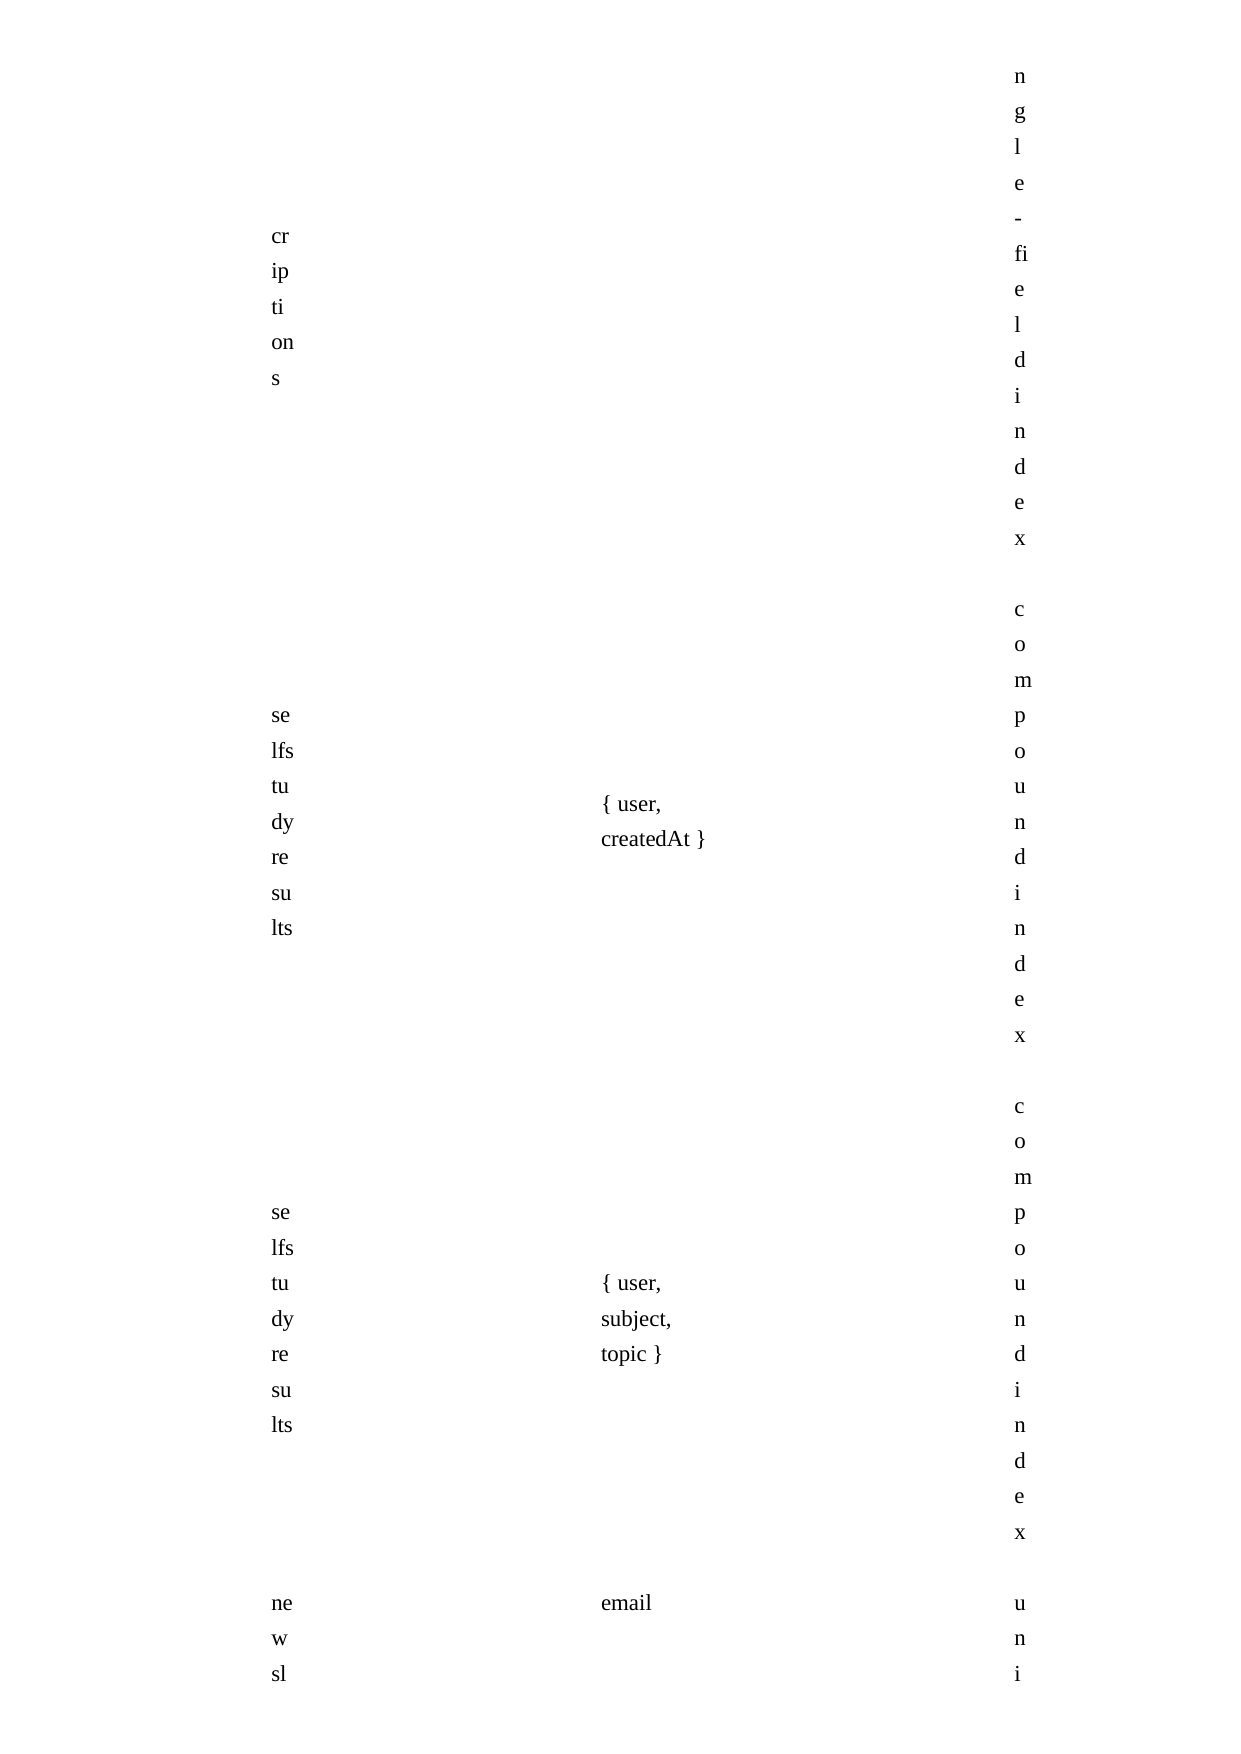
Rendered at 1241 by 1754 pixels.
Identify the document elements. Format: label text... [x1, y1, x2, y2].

table_cell uni [861, 1586, 1181, 1689]
table_cell email [448, 1586, 861, 1689]
table_cell { user, createdAt } [448, 592, 861, 1089]
table_cell { user, subject, topic } [448, 1089, 861, 1586]
table_cell newsl [118, 1586, 448, 1689]
table_cell selfstudyresults [118, 1089, 448, 1586]
table_cell selfstudyresults [118, 592, 448, 1089]
table_cell compound index [861, 592, 1181, 1089]
table_cell ngle-field index [861, 59, 1181, 592]
table_cell criptions [118, 59, 448, 592]
table_cell [448, 59, 861, 592]
table_cell compound index [861, 1089, 1181, 1586]
